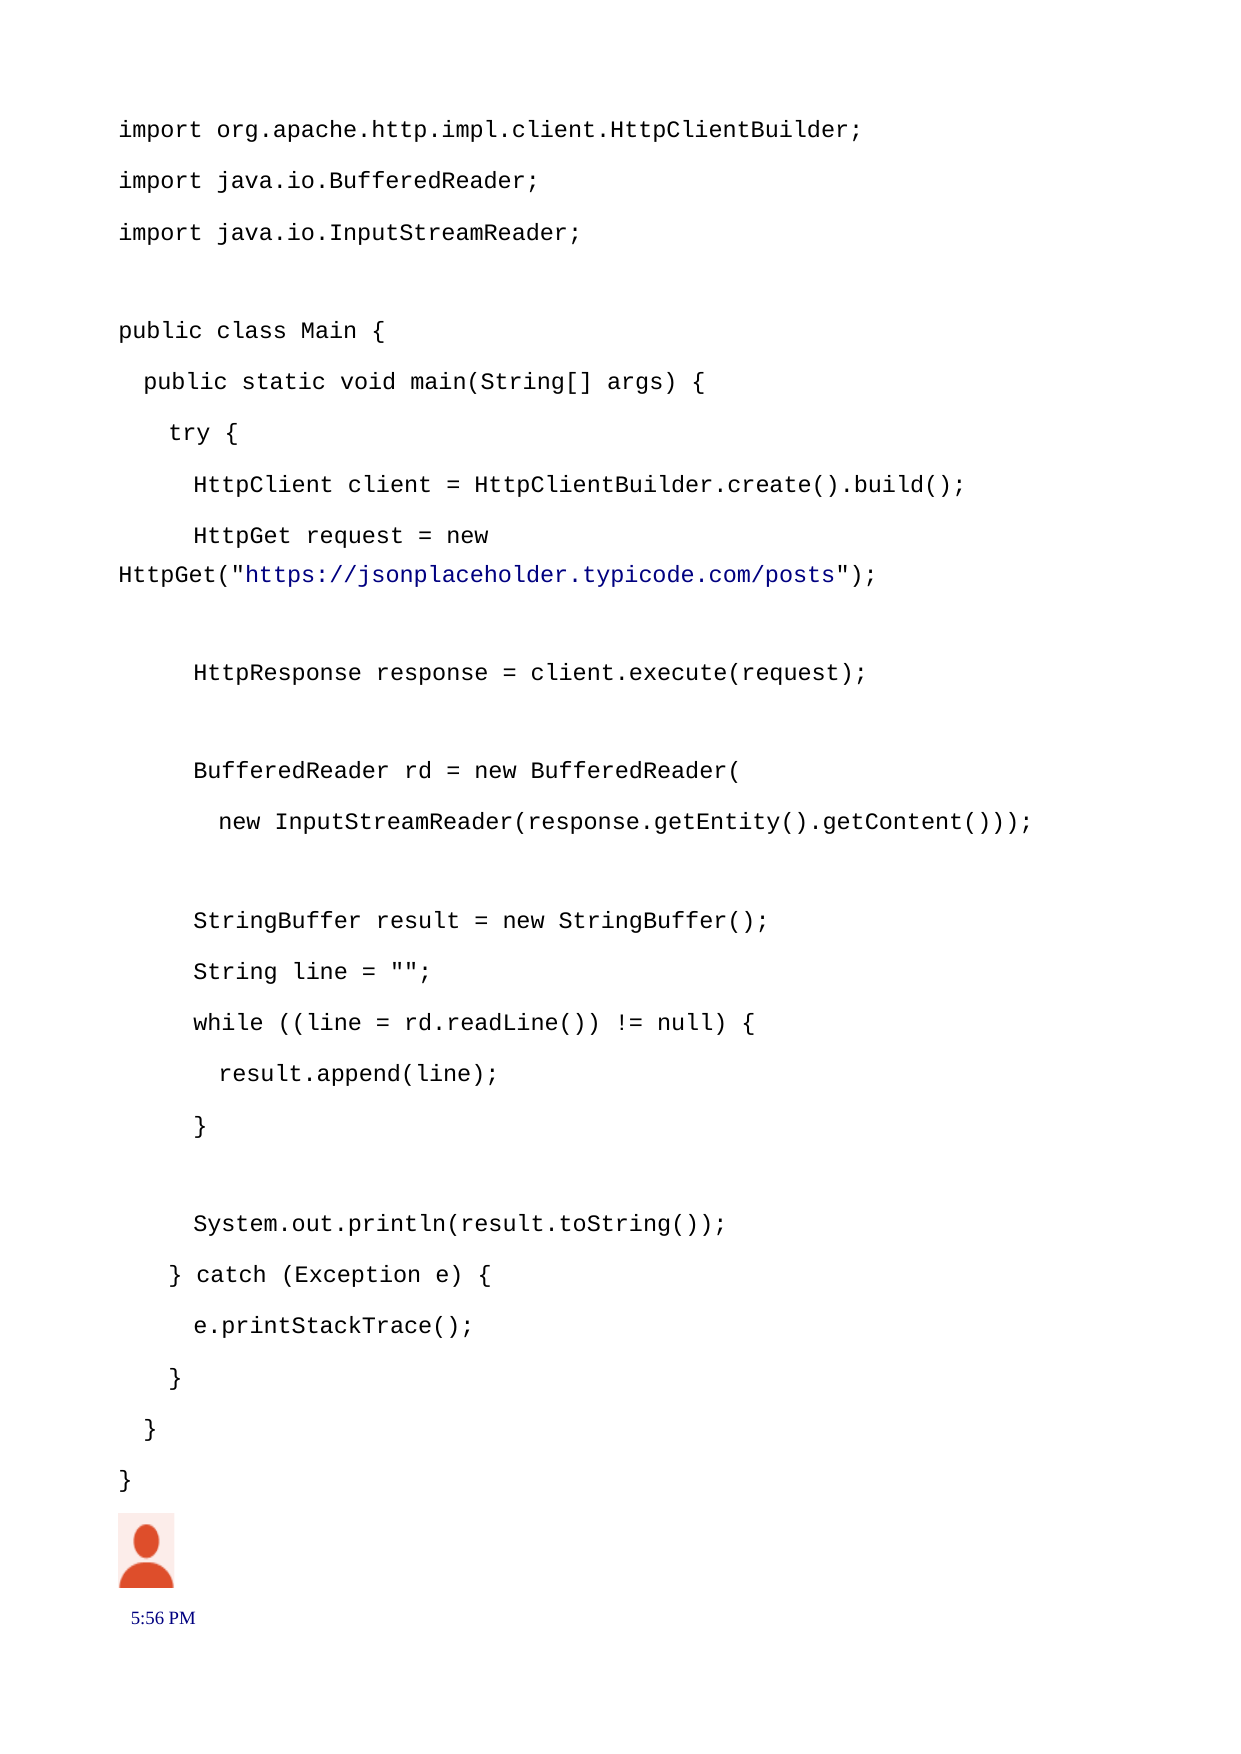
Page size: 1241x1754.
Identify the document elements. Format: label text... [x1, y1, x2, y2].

text while ((line = rd.readLine()) != null) { [118, 1011, 1122, 1038]
picture [118, 1513, 175, 1588]
text try { [118, 421, 1122, 448]
text e.printStackTrace(); [118, 1314, 1122, 1341]
text BufferedReader rd = new BufferedReader( [118, 759, 1122, 786]
text new InputStreamReader(response.getEntity().getContent())); [118, 810, 1122, 837]
text } catch (Exception e) { [118, 1263, 1122, 1289]
text } [118, 1417, 1122, 1443]
text public class Main { [118, 319, 1122, 345]
text } [118, 1366, 1122, 1392]
text HttpClient client = HttpClientBuilder.create().build(); [118, 473, 1122, 499]
text result.append(line); [118, 1062, 1122, 1089]
text HttpGet request = new HttpGet("https://jsonplaceholder.typicode.com/posts"); [118, 524, 1122, 589]
text HttpResponse response = client.execute(request); [118, 661, 1122, 687]
text import org.apache.http.impl.client.HttpClientBuilder; [118, 118, 1122, 145]
text } [118, 1113, 1122, 1140]
text 5:56 PM [118, 1601, 1122, 1630]
text public static void main(String[] args) { [118, 370, 1122, 397]
text StringBuffer result = new StringBuffer(); [118, 908, 1122, 935]
text System.out.println(result.toString()); [118, 1212, 1122, 1238]
text } [118, 1468, 1122, 1494]
text import java.io.BufferedReader; [118, 169, 1122, 196]
text String line = ""; [118, 960, 1122, 986]
text import java.io.InputStreamReader; [118, 221, 1122, 247]
